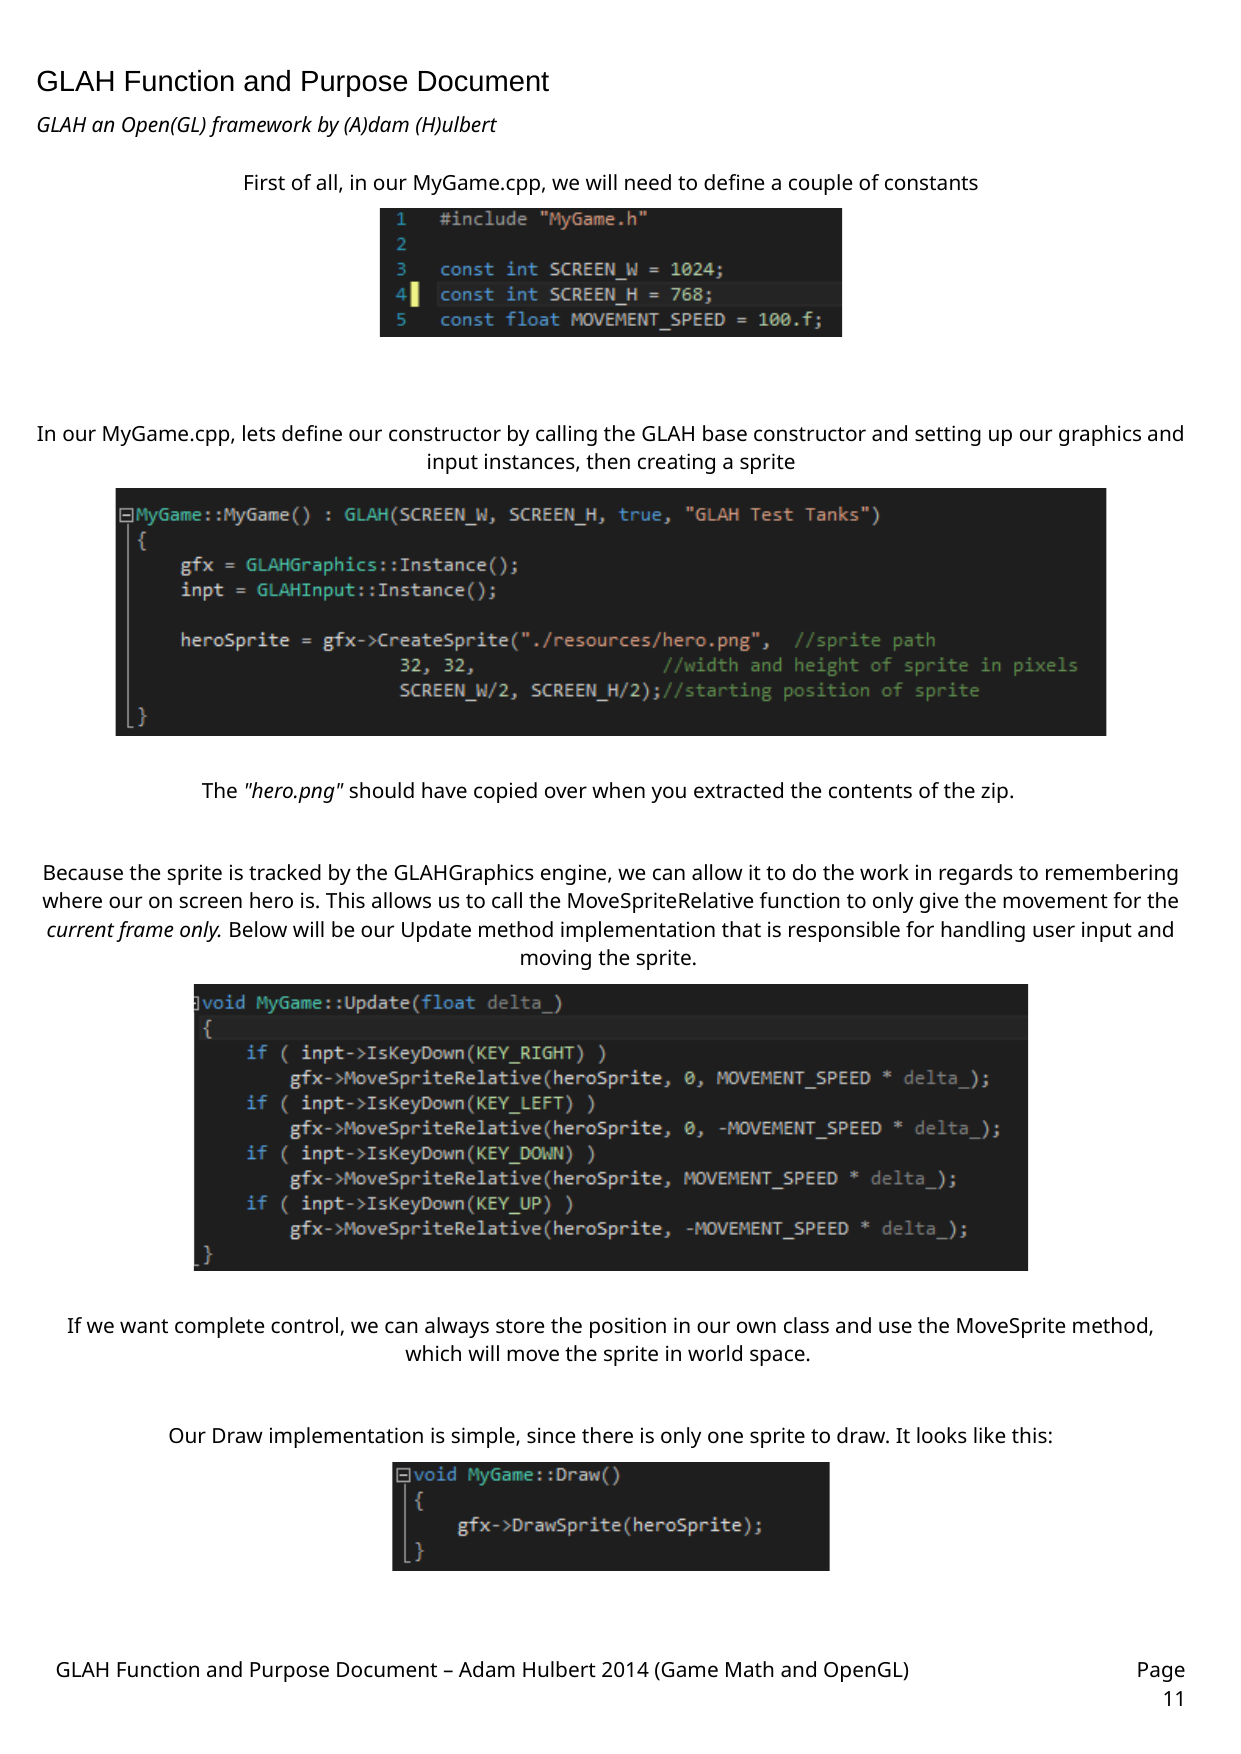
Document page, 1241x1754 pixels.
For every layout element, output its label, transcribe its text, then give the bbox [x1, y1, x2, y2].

text If we want complete control, we can always store the position in our own class and use the MoveSprite method, which will move the sprite in world space. [36, 1311, 1186, 1368]
picture [392, 1462, 830, 1571]
picture [193, 984, 1029, 1271]
text First of all, in our MyGame.cpp, we will need to define a couple of constants [36, 168, 1186, 196]
picture [379, 208, 843, 337]
picture [115, 488, 1107, 736]
text The "hero.png" should have copied over when you extracted the contents of the zip. [36, 776, 1186, 804]
text Because the sprite is tracked by the GLAHGraphics engine, we can allow it to do the work in regards to remembering where our on screen hero is. This allows us to call the MoveSpriteRelative function to only give the movement for the current frame only. Below will be our Update method implementation that is responsible for handling user input and moving the sprite. [36, 858, 1186, 972]
text In our MyGame.cpp, lets define our constructor by calling the GLAH base constructor and setting up our graphics and input instances, then creating a sprite [36, 419, 1186, 476]
text Our Draw implementation is simple, since there is only one sprite to draw. It looks like this: [36, 1421, 1186, 1450]
